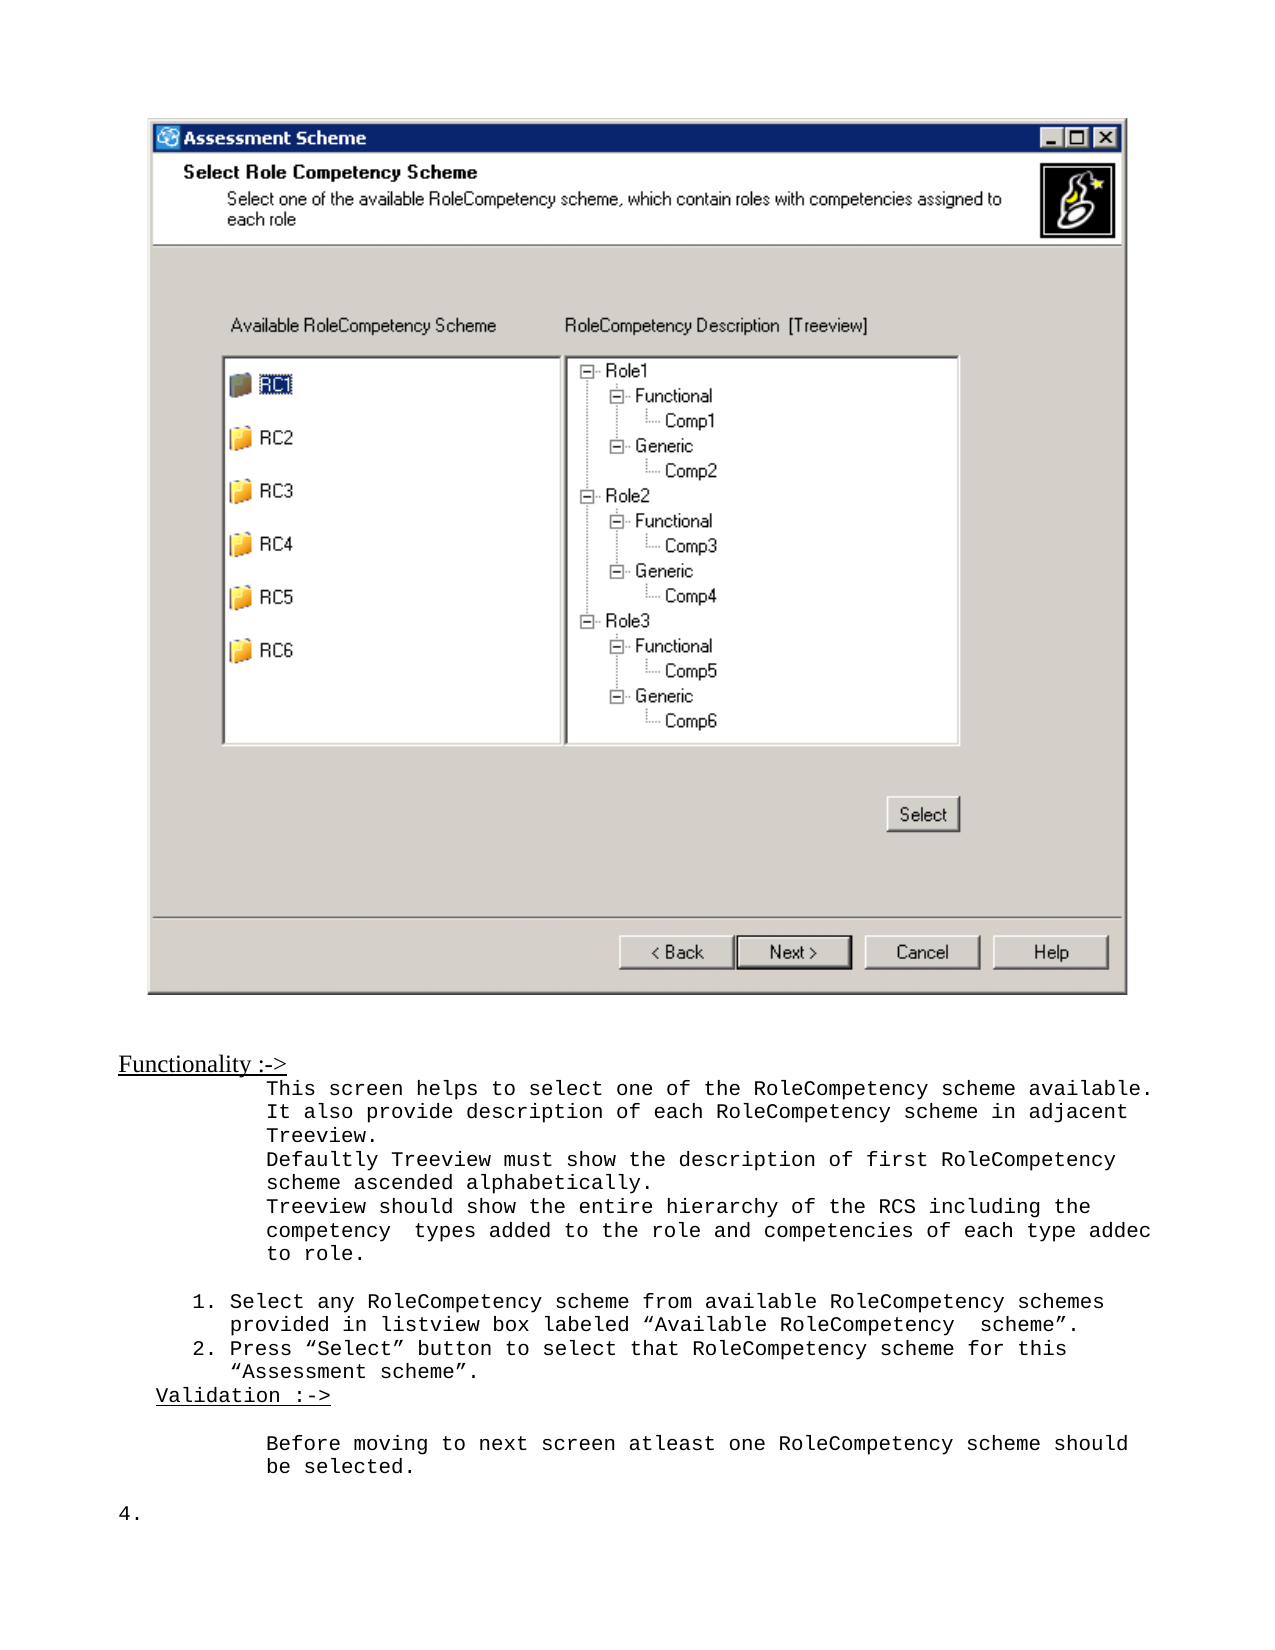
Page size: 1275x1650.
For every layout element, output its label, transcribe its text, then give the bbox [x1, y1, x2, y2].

text 1. Select any RoleCompetency scheme from available RoleCompetency schemes provided in listview box labeled “Available RoleCompetency scheme”. [118, 1291, 1157, 1338]
text Validation :-> [118, 1385, 1157, 1409]
text 4. [118, 1503, 1157, 1527]
picture [147, 118, 1128, 995]
text Functionality :-> [118, 1050, 1157, 1078]
text Treeview should show the entire hierarchy of the RCS including the competency types added to the role and competencies of each type addec to role. [118, 1196, 1157, 1267]
text This screen helps to select one of the RoleCompetency scheme available. [118, 1078, 1157, 1101]
text 2. Press “Select” button to select that RoleCompetency scheme for this “Assessment scheme”. [118, 1338, 1157, 1385]
text Treeview. [118, 1125, 1157, 1149]
text Defaultly Treeview must show the description of first RoleCompetency scheme ascended alphabetically. [118, 1149, 1157, 1196]
text It also provide description of each RoleCompetency scheme in adjacent [118, 1101, 1157, 1125]
text Before moving to next screen atleast one RoleCompetency scheme should be selected. [118, 1432, 1157, 1480]
